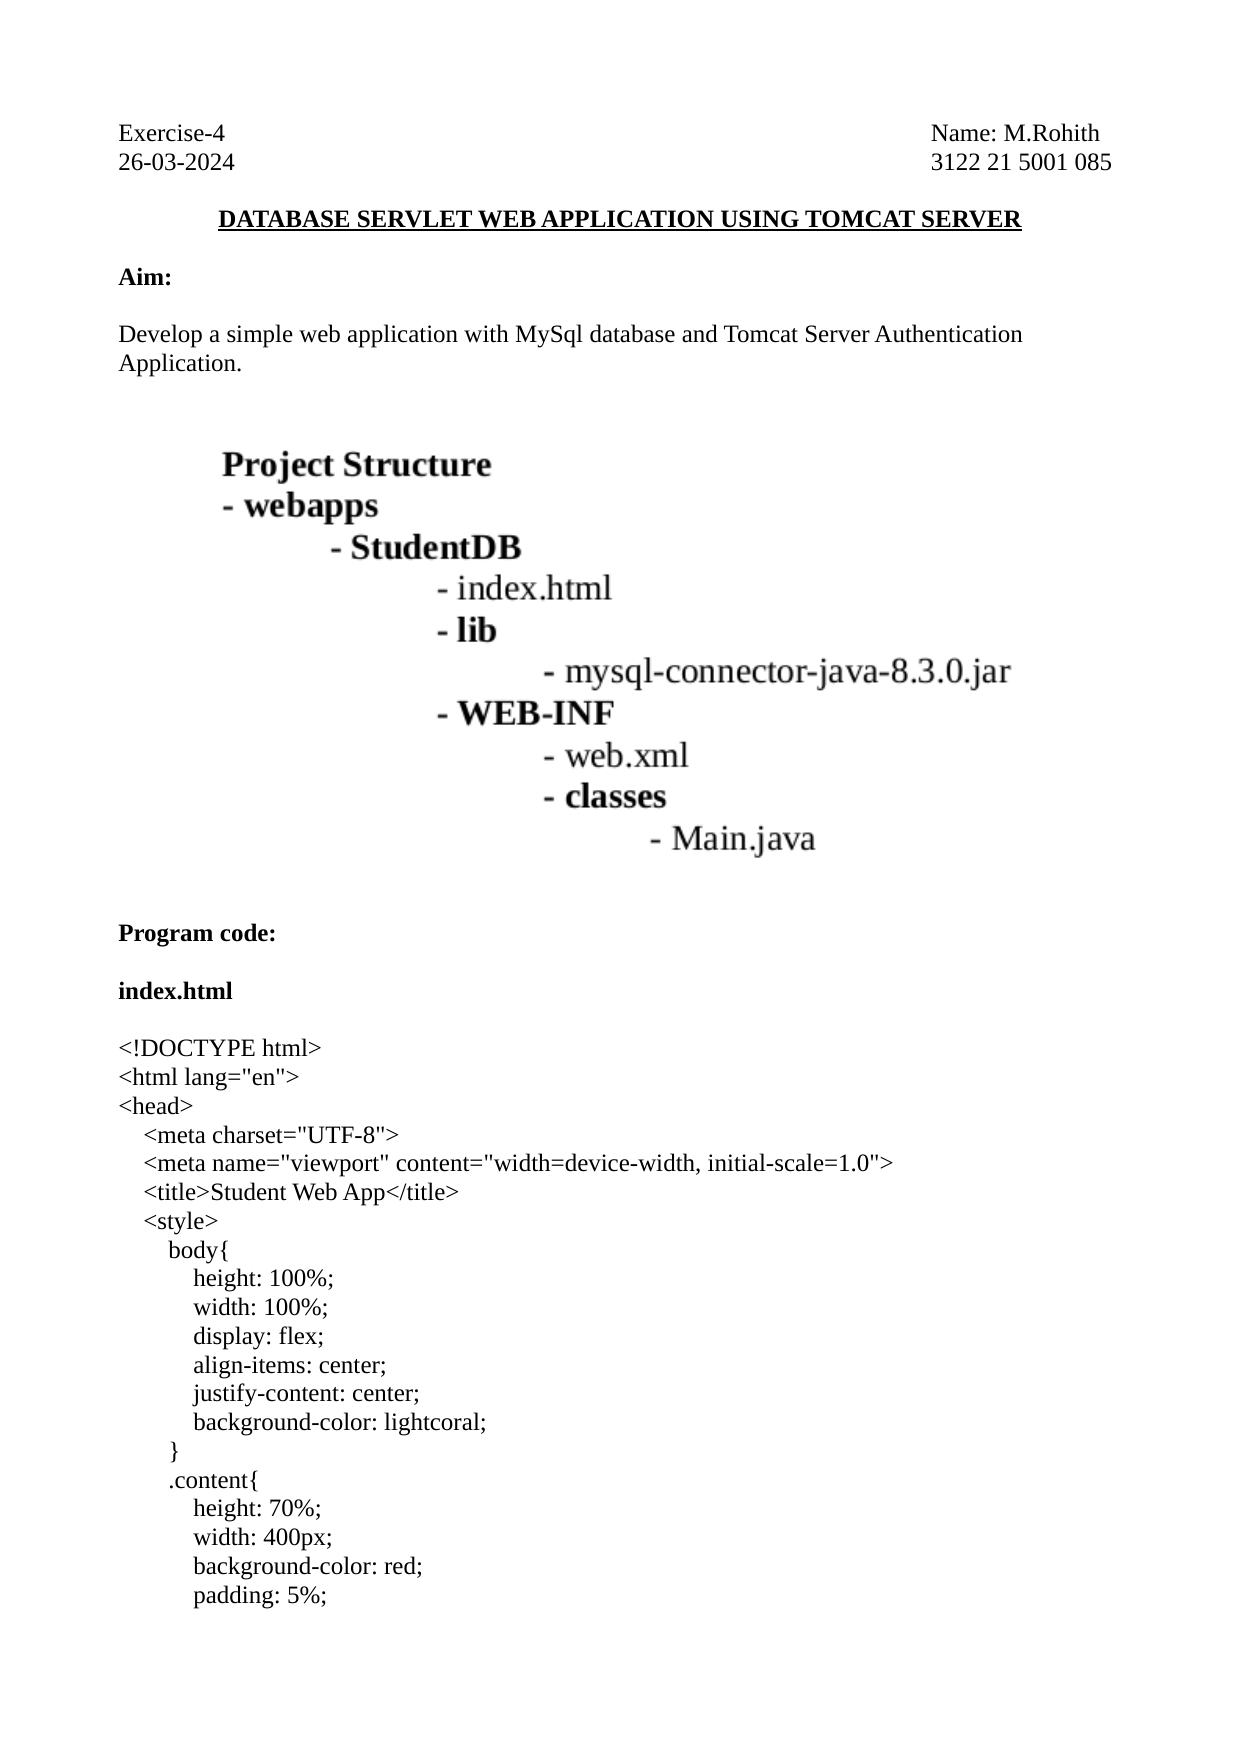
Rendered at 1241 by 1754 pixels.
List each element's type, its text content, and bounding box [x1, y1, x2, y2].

text } [118, 1436, 1122, 1465]
text body{ [118, 1235, 1122, 1263]
text Program code: [118, 918, 1122, 947]
text height: 70%; [118, 1493, 1122, 1522]
text display: flex; [118, 1321, 1122, 1350]
text background-color: red; [118, 1551, 1122, 1580]
text DATABASE SERVLET WEB APPLICATION USING TOMCAT SERVER [118, 204, 1122, 233]
text <!DOCTYPE html> [118, 1033, 1122, 1062]
text height: 100%; [118, 1263, 1122, 1292]
text Develop a simple web application with MySql database and Tomcat Server Authentication Application. [118, 319, 1122, 377]
text Exercise-4 Name: M.Rohith [118, 118, 1122, 147]
text <head> [118, 1091, 1122, 1120]
text <meta charset="UTF-8"> [118, 1120, 1122, 1148]
text padding: 5%; [118, 1580, 1122, 1608]
text justify-content: center; [118, 1378, 1122, 1407]
text <title>Student Web App</title> [118, 1177, 1122, 1206]
text index.html [118, 976, 1122, 1005]
text <html lang="en"> [118, 1062, 1122, 1091]
text <style> [118, 1206, 1122, 1235]
text Aim: [118, 262, 1122, 291]
text 26-03-2024 3122 21 5001 085 [118, 147, 1122, 176]
text width: 100%; [118, 1292, 1122, 1321]
text align-items: center; [118, 1350, 1122, 1378]
text width: 400px; [118, 1522, 1122, 1551]
text .content{ [118, 1465, 1122, 1493]
text <meta name="viewport" content="width=device-width, initial-scale=1.0"> [118, 1148, 1122, 1177]
picture [217, 434, 1024, 861]
text background-color: lightcoral; [118, 1407, 1122, 1436]
